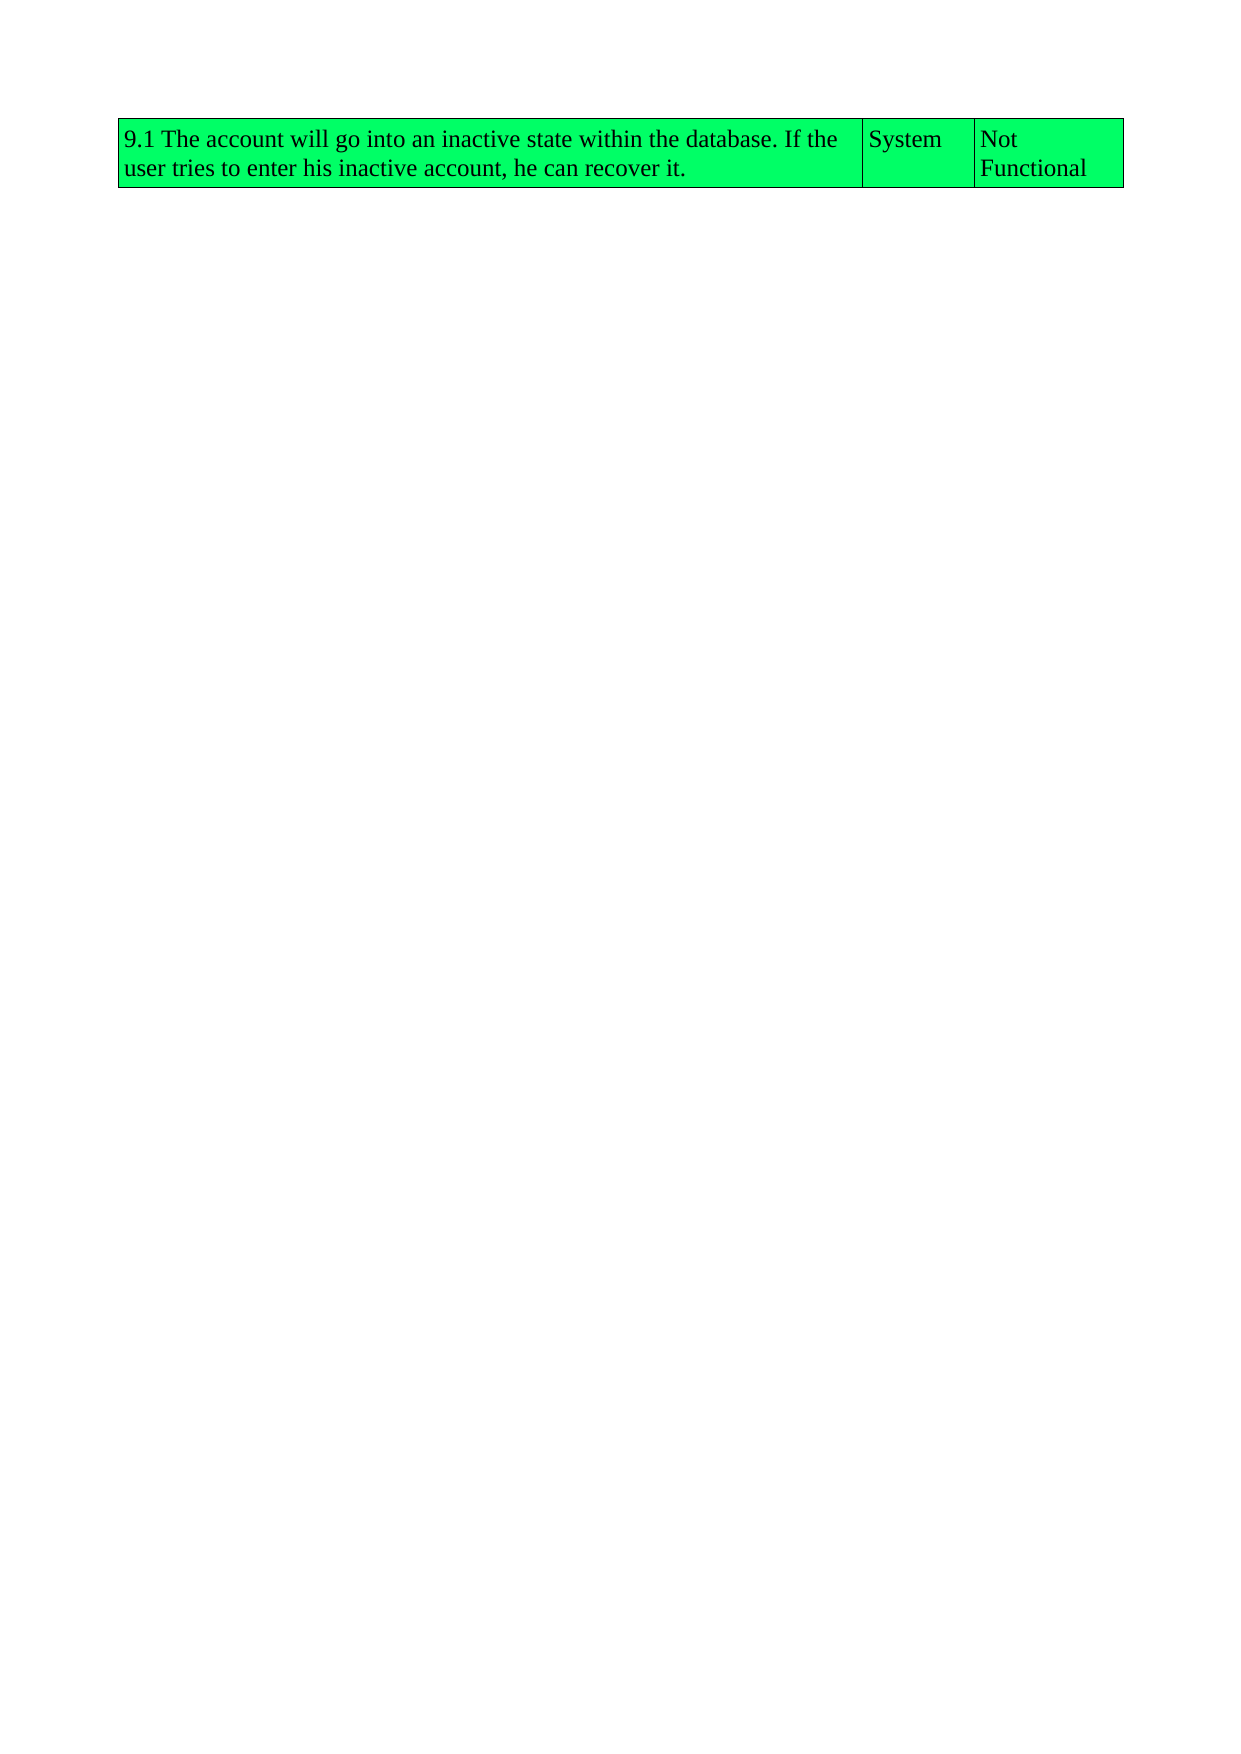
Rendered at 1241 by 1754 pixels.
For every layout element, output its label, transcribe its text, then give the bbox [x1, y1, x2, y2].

table_cell Not Functional [975, 119, 1123, 187]
table_cell System [863, 119, 974, 187]
table_cell 9.1 The account will go into an inactive state within the database. If the user tries to enter his inactive account, he can recover it. [119, 119, 862, 187]
